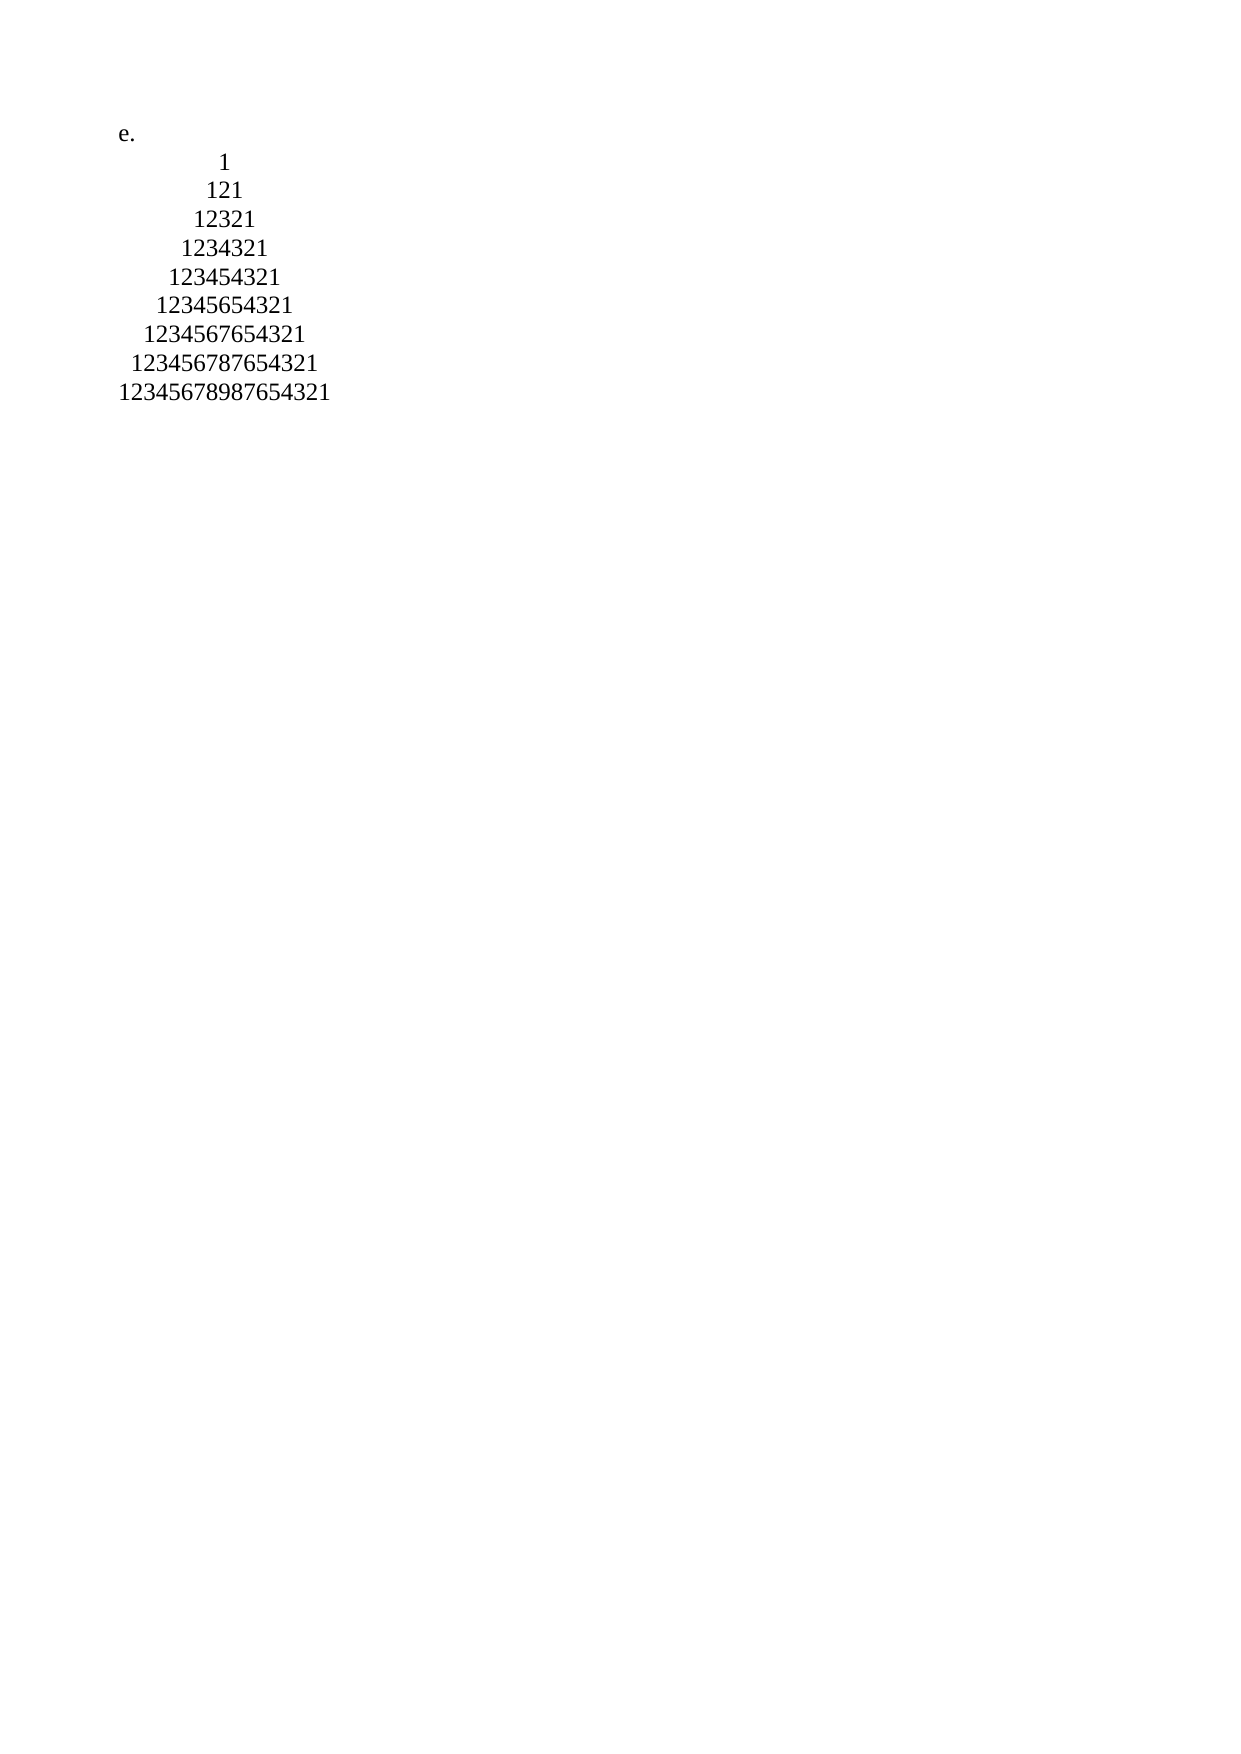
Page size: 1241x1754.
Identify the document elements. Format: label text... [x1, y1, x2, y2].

text 1234567654321 [118, 319, 1122, 348]
text 1 [118, 147, 1122, 176]
text e. [118, 118, 1122, 147]
text 12345654321 [118, 291, 1122, 319]
text 123454321 [118, 262, 1122, 291]
text 121 [118, 176, 1122, 204]
text 123456787654321 [118, 348, 1122, 377]
text 12321 [118, 204, 1122, 233]
text 12345678987654321 [118, 377, 1122, 406]
text 1234321 [118, 233, 1122, 262]
